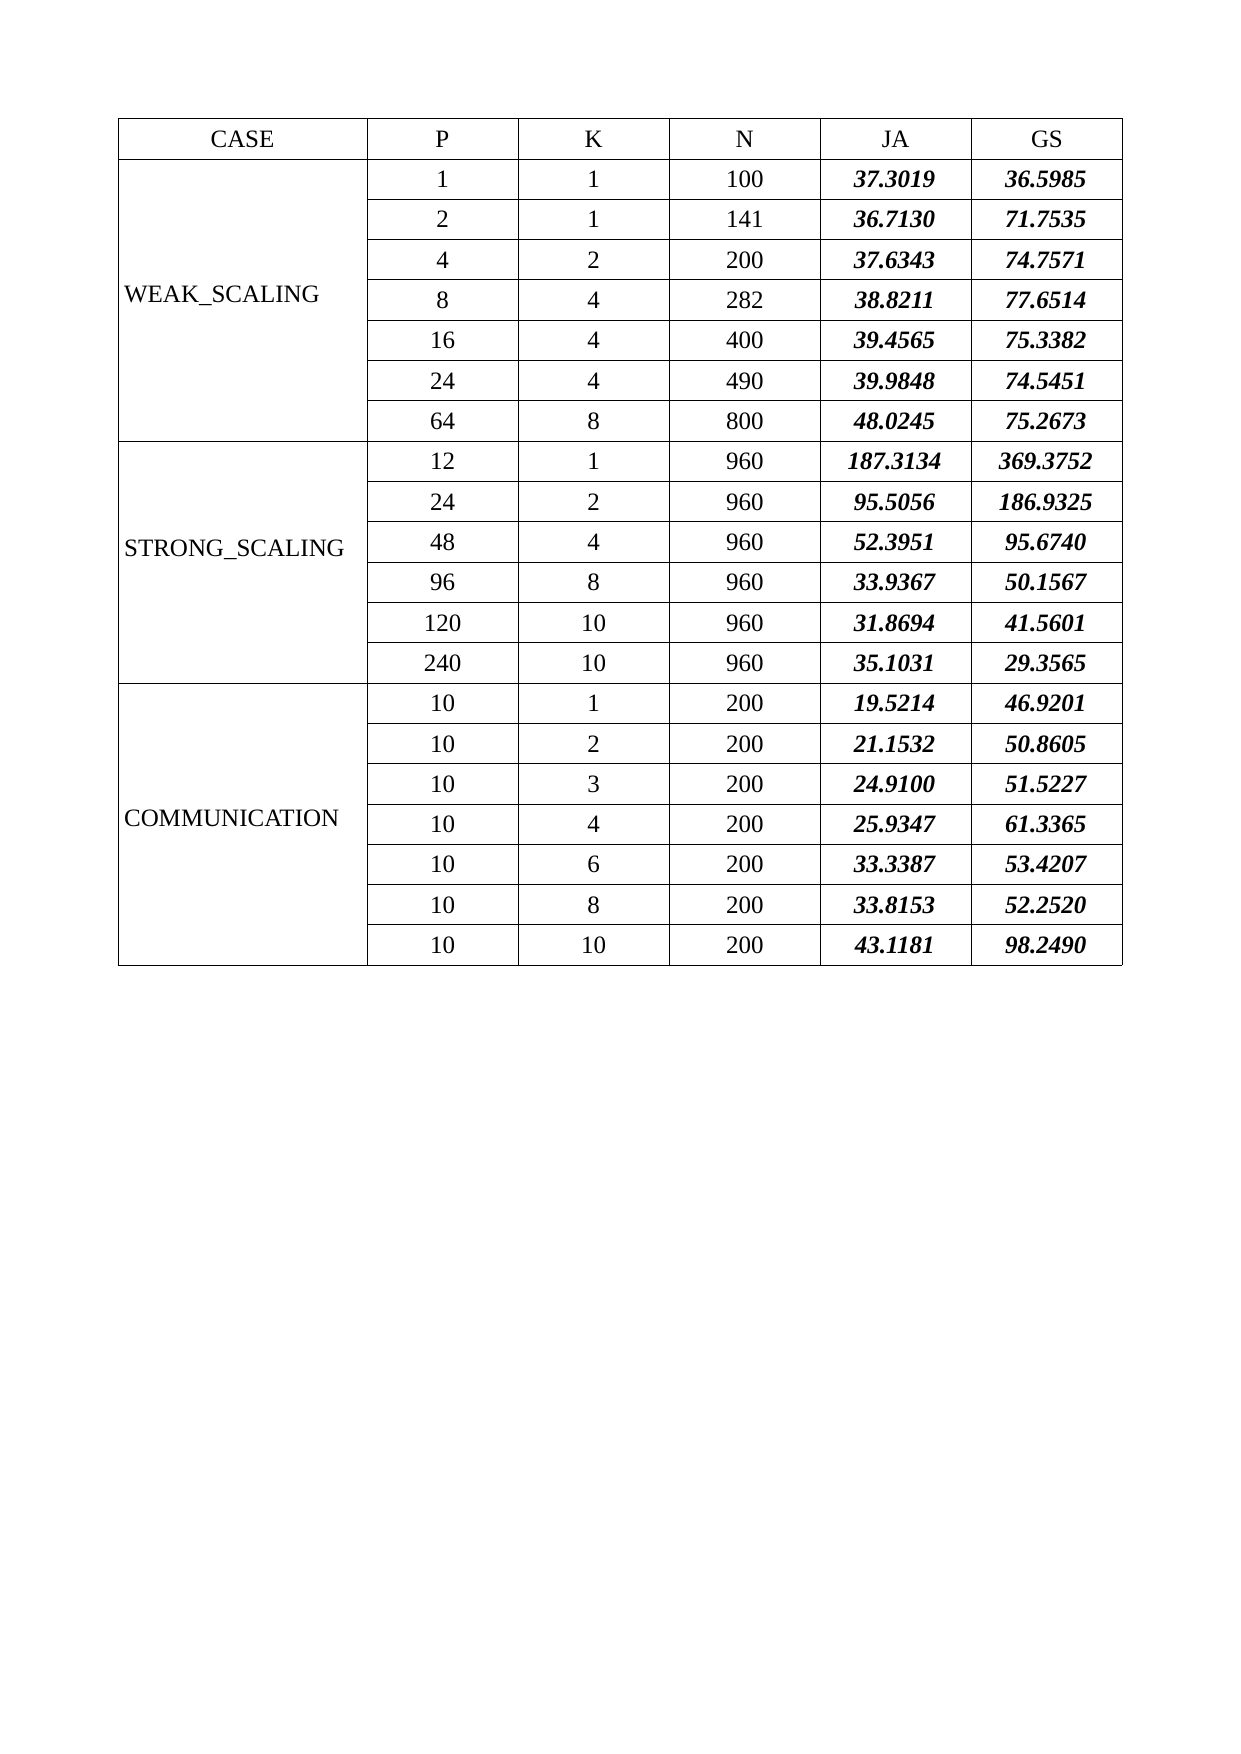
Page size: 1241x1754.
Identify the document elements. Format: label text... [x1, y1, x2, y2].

table_cell 33.3387 [821, 845, 971, 884]
table_cell STRONG_SCALING [119, 442, 367, 682]
table_header K [519, 119, 669, 158]
table_cell 31.8694 [821, 603, 971, 642]
table_cell 36.7130 [821, 200, 971, 239]
table_cell 10 [519, 643, 669, 682]
table_cell 21.1532 [821, 724, 971, 763]
table_cell 4 [519, 522, 669, 562]
table_cell 33.9367 [821, 563, 971, 602]
table_cell 35.1031 [821, 643, 971, 682]
table_cell 8 [519, 401, 669, 441]
table_cell 33.8153 [821, 885, 971, 924]
table_cell 3 [519, 764, 669, 803]
table_cell 10 [368, 925, 518, 965]
table_cell 71.7535 [972, 200, 1122, 239]
table_cell 200 [670, 724, 820, 763]
table_cell 490 [670, 361, 820, 400]
table_cell 200 [670, 845, 820, 884]
table_cell 10 [519, 925, 669, 965]
table_cell 95.5056 [821, 482, 971, 521]
table_cell 25.9347 [821, 805, 971, 844]
table_cell 39.9848 [821, 361, 971, 400]
table_cell 8 [519, 563, 669, 602]
table_cell 2 [519, 724, 669, 763]
table_cell 1 [519, 160, 669, 199]
table_cell 48.0245 [821, 401, 971, 441]
table_cell 960 [670, 643, 820, 682]
table_cell 8 [519, 885, 669, 924]
table_cell 10 [368, 764, 518, 803]
table_cell 77.6514 [972, 280, 1122, 320]
table_header N [670, 119, 820, 158]
table_cell 64 [368, 401, 518, 441]
table_cell 960 [670, 522, 820, 562]
table_cell 10 [368, 845, 518, 884]
table_cell 200 [670, 805, 820, 844]
table_cell 2 [519, 240, 669, 279]
table_cell 52.2520 [972, 885, 1122, 924]
table_cell 38.8211 [821, 280, 971, 320]
table_cell 960 [670, 482, 820, 521]
table_cell 200 [670, 764, 820, 803]
table_cell 960 [670, 563, 820, 602]
table_cell 200 [670, 240, 820, 279]
table_cell 43.1181 [821, 925, 971, 965]
table_cell 187.3134 [821, 442, 971, 481]
table_cell 39.4565 [821, 321, 971, 360]
table_cell 4 [519, 321, 669, 360]
table_cell 16 [368, 321, 518, 360]
table_cell 74.5451 [972, 361, 1122, 400]
table_cell 2 [519, 482, 669, 521]
table_cell 50.1567 [972, 563, 1122, 602]
table_cell 24 [368, 361, 518, 400]
table_cell 24.9100 [821, 764, 971, 803]
table_cell 2 [368, 200, 518, 239]
table_header CASE [119, 119, 367, 158]
table_cell 200 [670, 925, 820, 965]
table_cell 50.8605 [972, 724, 1122, 763]
table_cell WEAK_SCALING [119, 160, 367, 441]
table_header GS [972, 119, 1122, 158]
table_cell 4 [519, 280, 669, 320]
table_cell 12 [368, 442, 518, 481]
table_cell COMMUNICATION [119, 684, 367, 965]
table_cell 1 [519, 442, 669, 481]
table_cell 52.3951 [821, 522, 971, 562]
table_cell 4 [368, 240, 518, 279]
table_cell 10 [368, 885, 518, 924]
table_cell 10 [368, 805, 518, 844]
table_cell 120 [368, 603, 518, 642]
table_cell 19.5214 [821, 684, 971, 723]
table_cell 95.6740 [972, 522, 1122, 562]
table_cell 1 [368, 160, 518, 199]
table_cell 74.7571 [972, 240, 1122, 279]
table_cell 6 [519, 845, 669, 884]
table_cell 10 [368, 684, 518, 723]
table_cell 24 [368, 482, 518, 521]
table_cell 10 [368, 724, 518, 763]
table_cell 960 [670, 442, 820, 481]
table_cell 41.5601 [972, 603, 1122, 642]
table_cell 200 [670, 684, 820, 723]
table_cell 369.3752 [972, 442, 1122, 481]
table_cell 1 [519, 200, 669, 239]
table_cell 8 [368, 280, 518, 320]
table_cell 61.3365 [972, 805, 1122, 844]
table_header JA [821, 119, 971, 158]
table_cell 1 [519, 684, 669, 723]
table_cell 37.3019 [821, 160, 971, 199]
table_cell 240 [368, 643, 518, 682]
table_cell 800 [670, 401, 820, 441]
table_cell 75.3382 [972, 321, 1122, 360]
table_cell 4 [519, 805, 669, 844]
table_cell 48 [368, 522, 518, 562]
table_cell 282 [670, 280, 820, 320]
table_cell 98.2490 [972, 925, 1122, 965]
table_cell 29.3565 [972, 643, 1122, 682]
table_cell 75.2673 [972, 401, 1122, 441]
table_cell 186.9325 [972, 482, 1122, 521]
table_cell 36.5985 [972, 160, 1122, 199]
table_cell 400 [670, 321, 820, 360]
table_cell 37.6343 [821, 240, 971, 279]
table_cell 960 [670, 603, 820, 642]
table_cell 200 [670, 885, 820, 924]
table_cell 10 [519, 603, 669, 642]
table_cell 100 [670, 160, 820, 199]
table_cell 51.5227 [972, 764, 1122, 803]
table_cell 141 [670, 200, 820, 239]
table_cell 46.9201 [972, 684, 1122, 723]
table_cell 53.4207 [972, 845, 1122, 884]
table_cell 4 [519, 361, 669, 400]
table_header P [368, 119, 518, 158]
table_cell 96 [368, 563, 518, 602]
